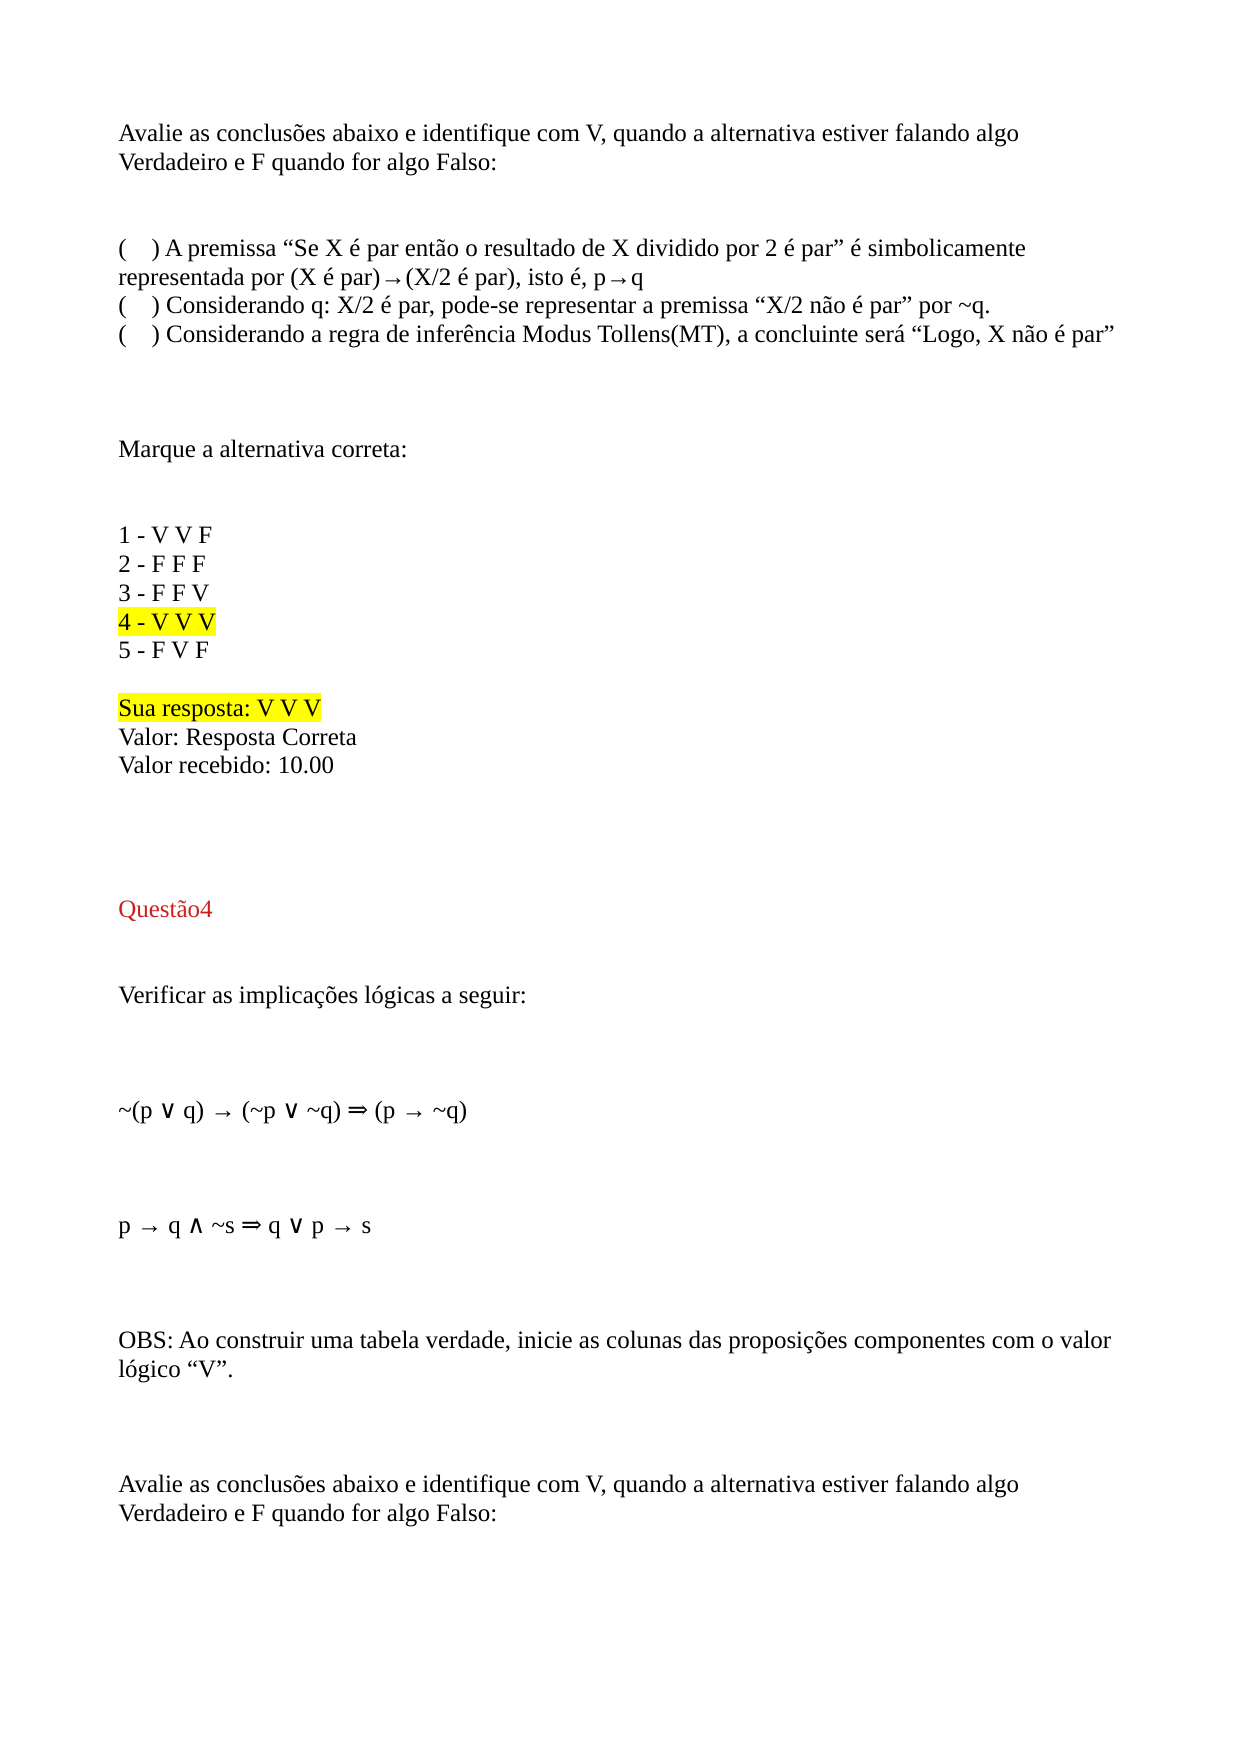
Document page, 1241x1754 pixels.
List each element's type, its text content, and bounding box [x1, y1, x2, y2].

text ~(p ∨ q) → (~p ∨ ~q) ⇒ (p → ~q) [118, 1096, 1122, 1124]
text p → q ∧ ~s ⇒ q ∨ p → s [118, 1211, 1122, 1239]
text Questão4 [118, 894, 1122, 923]
text 1 - V V F [118, 521, 1122, 549]
text OBS: Ao construir uma tabela verdade, inicie as colunas das proposições componentes com o valor lógico “V”. [118, 1326, 1122, 1383]
text Sua resposta: V V V [118, 693, 1122, 722]
text 3 - F F V [118, 578, 1122, 607]
text ( ) A premissa “Se X é par então o resultado de X dividido por 2 é par” é simbolicamente representada por (X é par)→(X/2 é par), isto é, p→q [118, 233, 1122, 291]
text Avalie as conclusões abaixo e identifique com V, quando a alternativa estiver falando algo Verdadeiro e F quando for algo Falso: [118, 1469, 1122, 1527]
text 2 - F F F [118, 549, 1122, 578]
text Marque a alternativa correta: [118, 434, 1122, 463]
text Verificar as implicações lógicas a seguir: [118, 981, 1122, 1009]
text 4 - V V V [118, 607, 1122, 636]
text Valor: Resposta Correta [118, 722, 1122, 751]
text Valor recebido: 10.00 [118, 751, 1122, 779]
text 5 - F V F [118, 636, 1122, 664]
text ( ) Considerando q: X/2 é par, pode-se representar a premissa “X/2 não é par” por ~q. [118, 291, 1122, 319]
text ( ) Considerando a regra de inferência Modus Tollens(MT), a concluinte será “Logo, X não é par” [118, 319, 1122, 348]
text Avalie as conclusões abaixo e identifique com V, quando a alternativa estiver falando algo Verdadeiro e F quando for algo Falso: [118, 118, 1122, 176]
